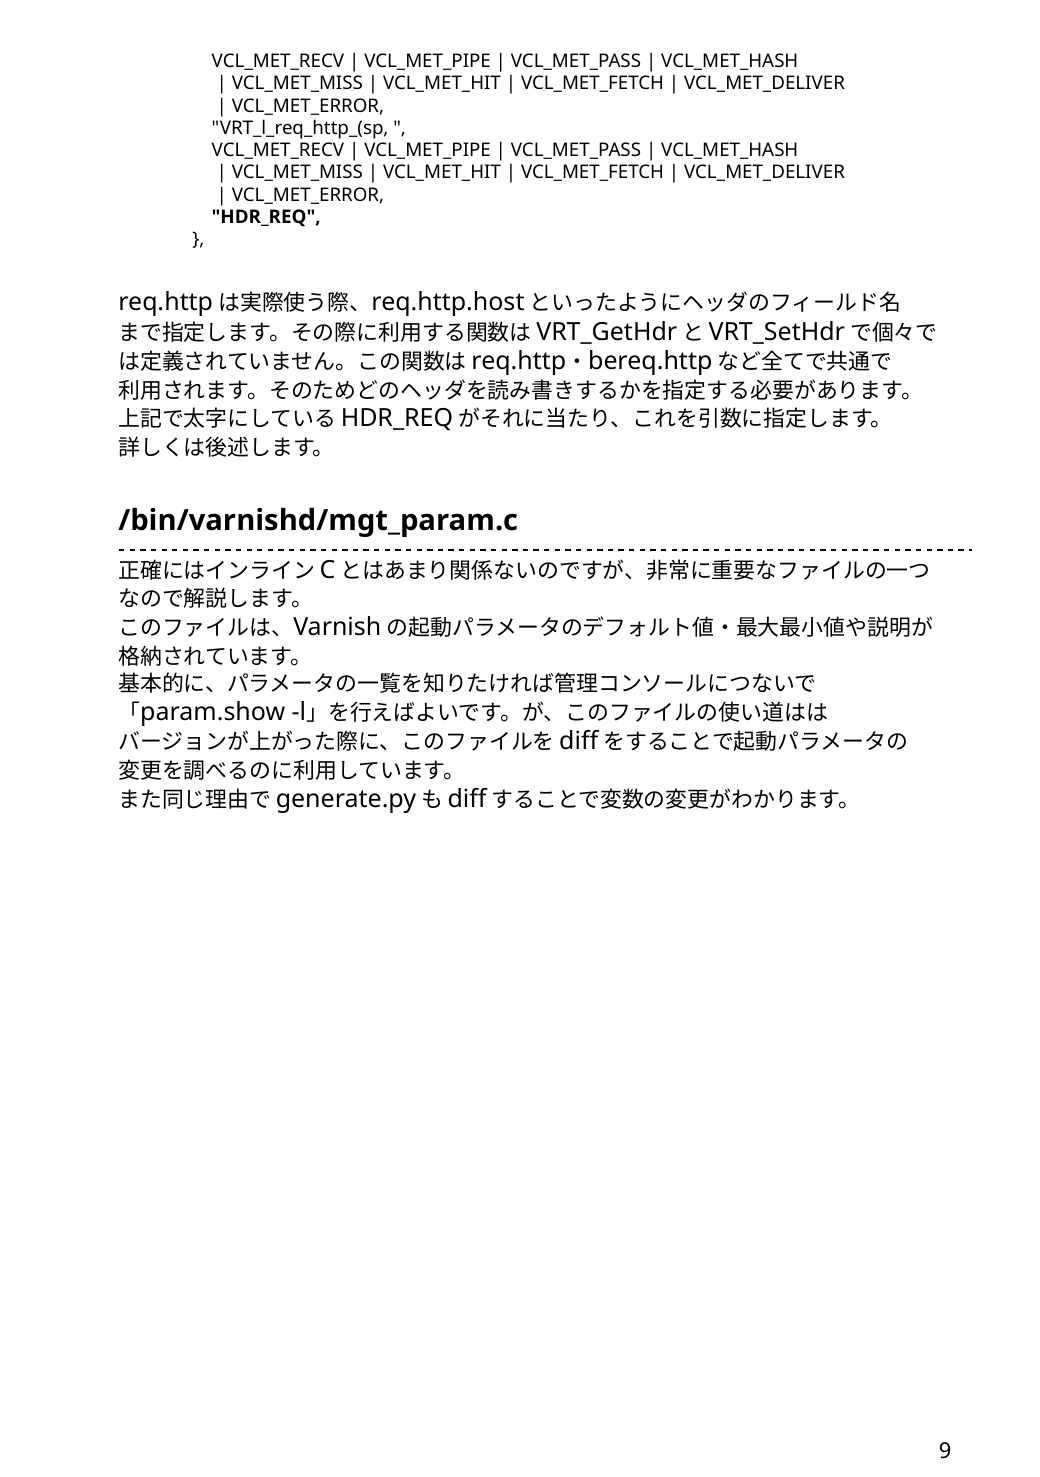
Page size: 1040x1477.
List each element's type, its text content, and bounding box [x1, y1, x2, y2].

text VCL_MET_RECV | VCL_MET_PIPE | VCL_MET_PASS | VCL_MET_HASH | VCL_MET_MISS | VCL_MET_HIT | VCL_MET_FETCH | VCL_MET_DELIVER | VCL_MET_ERROR, "VRT_l_req_http_(sp, ", VCL_MET_RECV | VCL_MET_PIPE | VCL_MET_PASS | VCL_MET_HASH | VCL_MET_MISS | VCL_MET_HIT | VCL_MET_FETCH | VCL_MET_DELIVER | VCL_MET_ERROR, "HDR_REQ", }, [192, 47, 951, 271]
text 正確にはインラインCとはあまり関係ないのですが、非常に重要なファイルの一つなので解説します。 このファイルは、Varnishの起動パラメータのデフォルト値・最大最小値や説明が格納されています。 基本的に、パラメータの一覧を知りたければ管理コンソールにつないで「param.show -l」を行えばよいです。が、このファイルの使い道はは バージョンが上がった際に、このファイルをdiffをすることで起動パラメータの 変更を調べるのに利用しています。 また同じ理由でgenerate.pyもdiffすることで変数の変更がわかります。 [118, 551, 951, 814]
text req.httpは実際使う際、req.http.hostといったようにヘッダのフィールド名 まで指定します。その際に利用する関数はVRT_GetHdrとVRT_SetHdrで個々では定義されていません。この関数はreq.http・bereq.httpなど全てで共通で 利用されます。そのためどのヘッダを読み書きするかを指定する必要があります。 上記で太字にしているHDR_REQがそれに当たり、これを引数に指定します。 詳しくは後述します。 [118, 283, 951, 462]
subtitle /bin/varnishd/mgt_param.c [118, 499, 951, 539]
